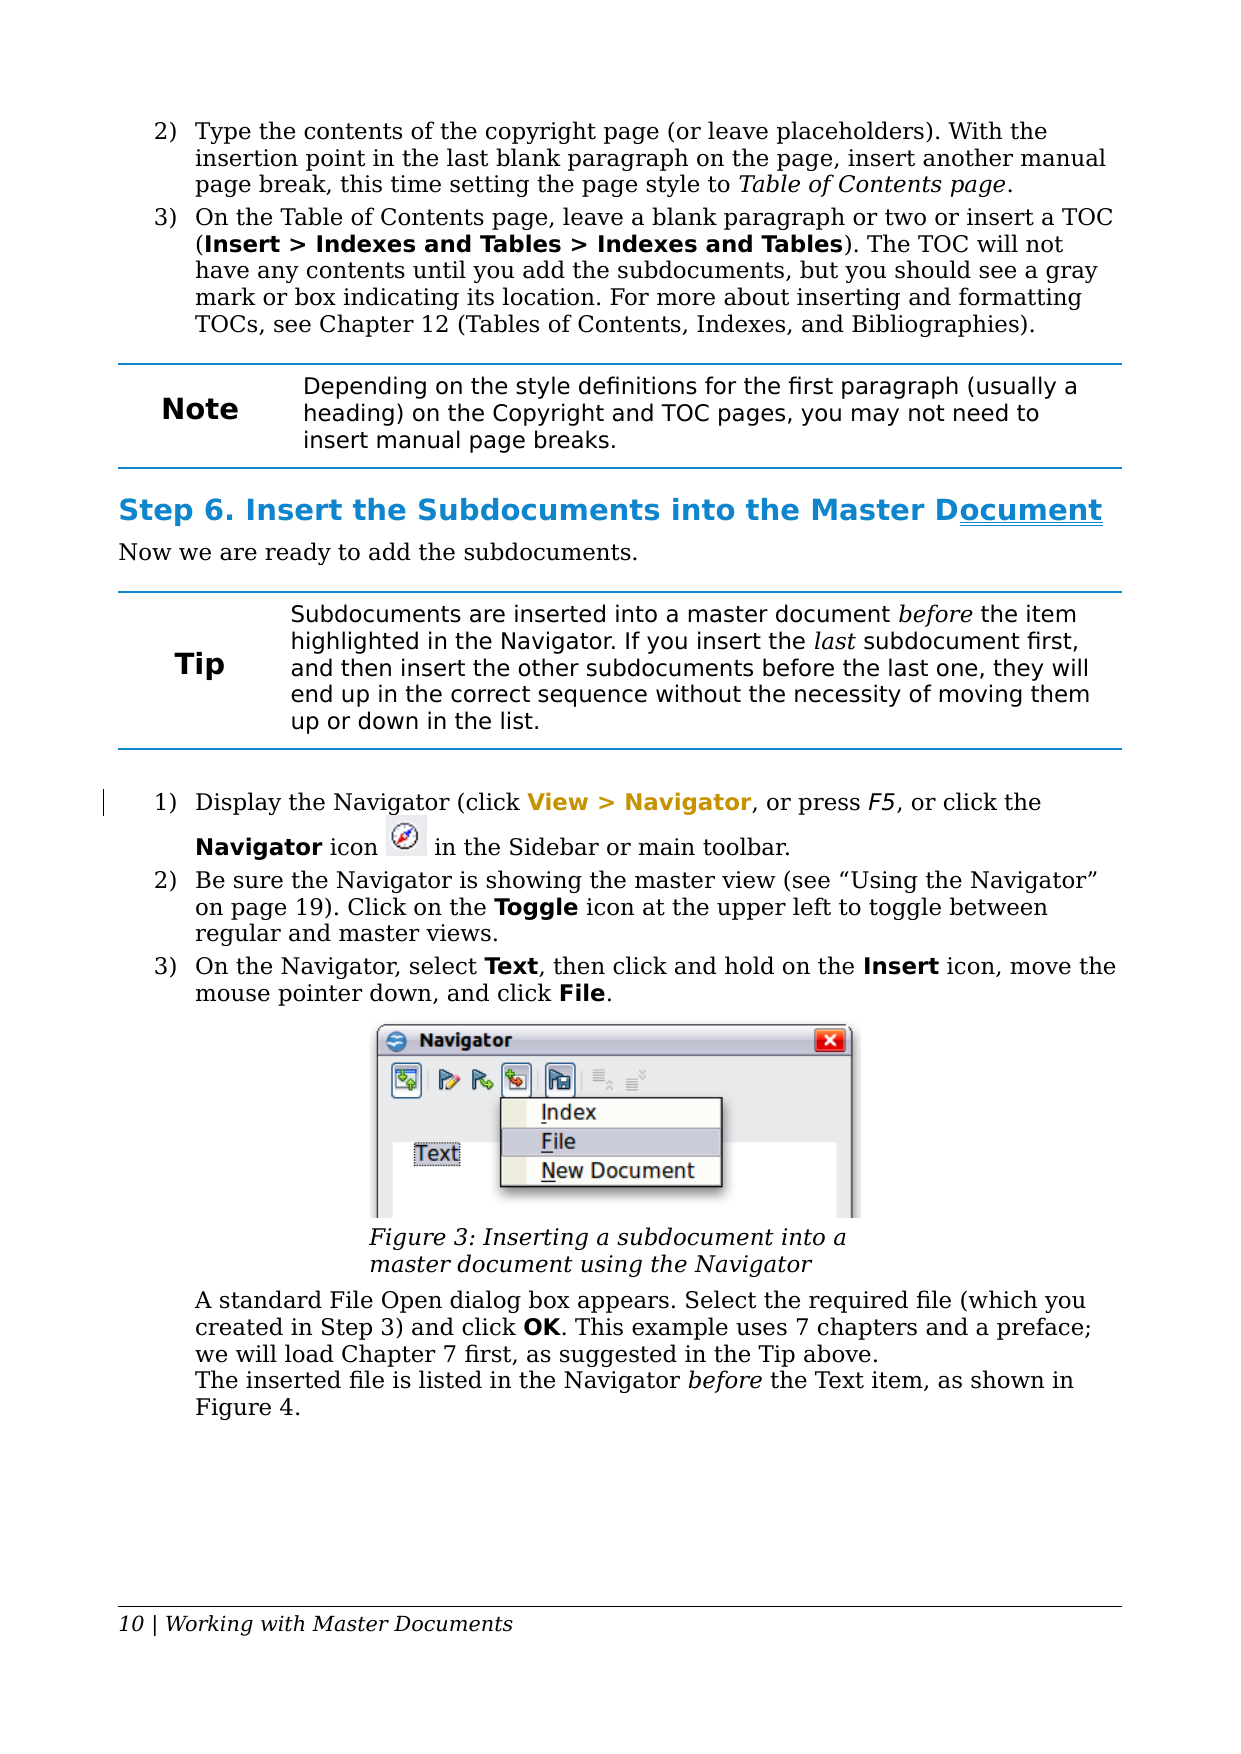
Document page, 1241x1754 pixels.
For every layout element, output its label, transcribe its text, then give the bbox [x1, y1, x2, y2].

table_header Subdocuments are inserted into a master document before the item highlighted in the Navigator. If you insert the last subdocument first, and then insert the other subdocuments before the last one, they will end up in the correct sequence without the necessity of moving them up or down in the list. [281, 593, 1122, 748]
list A standard File Open dialog box appears. Select the required file (which you created in Step 3) and click OK. This example uses 7 chapters and a preface; we will load Chapter 7 first, as suggested in the Tip above. [195, 1287, 1122, 1367]
list Display the Navigator (click View > Navigator, or press F5, or click the Navigator icon in the Sidebar or main toolbar. [177, 789, 1122, 861]
table_header Note [118, 365, 281, 467]
subtitle Step 6. Insert the Subdocuments into the Master Document [118, 493, 1122, 527]
picture [385, 815, 427, 856]
text Now we are ready to add the subdocuments. [118, 539, 1122, 566]
text Figure 3: Inserting a subdocument into a master document using the Navigator [369, 1224, 871, 1277]
table_header Tip [118, 593, 281, 748]
list Be sure the Navigator is showing the master view (see “Using the Navigator” on page 19). Click on the Toggle icon at the upper left to toggle between regular and master views. [177, 867, 1122, 947]
picture [369, 1019, 862, 1218]
table_header Depending on the style definitions for the first paragraph (usually a heading) on the Copyright and TOC pages, you may not need to insert manual page breaks. [281, 365, 1122, 467]
list The inserted file is listed in the Navigator before the Text item, as shown in Figure 4. [195, 1367, 1122, 1421]
list Type the contents of the copyright page (or leave placeholders). With the insertion point in the last blank paragraph on the page, insert another manual page break, this time setting the page style to Table of Contents page. [177, 118, 1122, 198]
list On the Table of Contents page, leave a blank paragraph or two or insert a TOC (Insert > Indexes and Tables > Indexes and Tables). The TOC will not have any contents until you add the subdocuments, but you should see a gray mark or box indicating its location. For more about inserting and formatting TOCs, see Chapter 12 (Tables of Contents, Indexes, and Bibliographies). [177, 204, 1122, 338]
list On the Navigator, select Text, then click and hold on the Insert icon, move the mouse pointer down, and click File. [177, 953, 1122, 1007]
